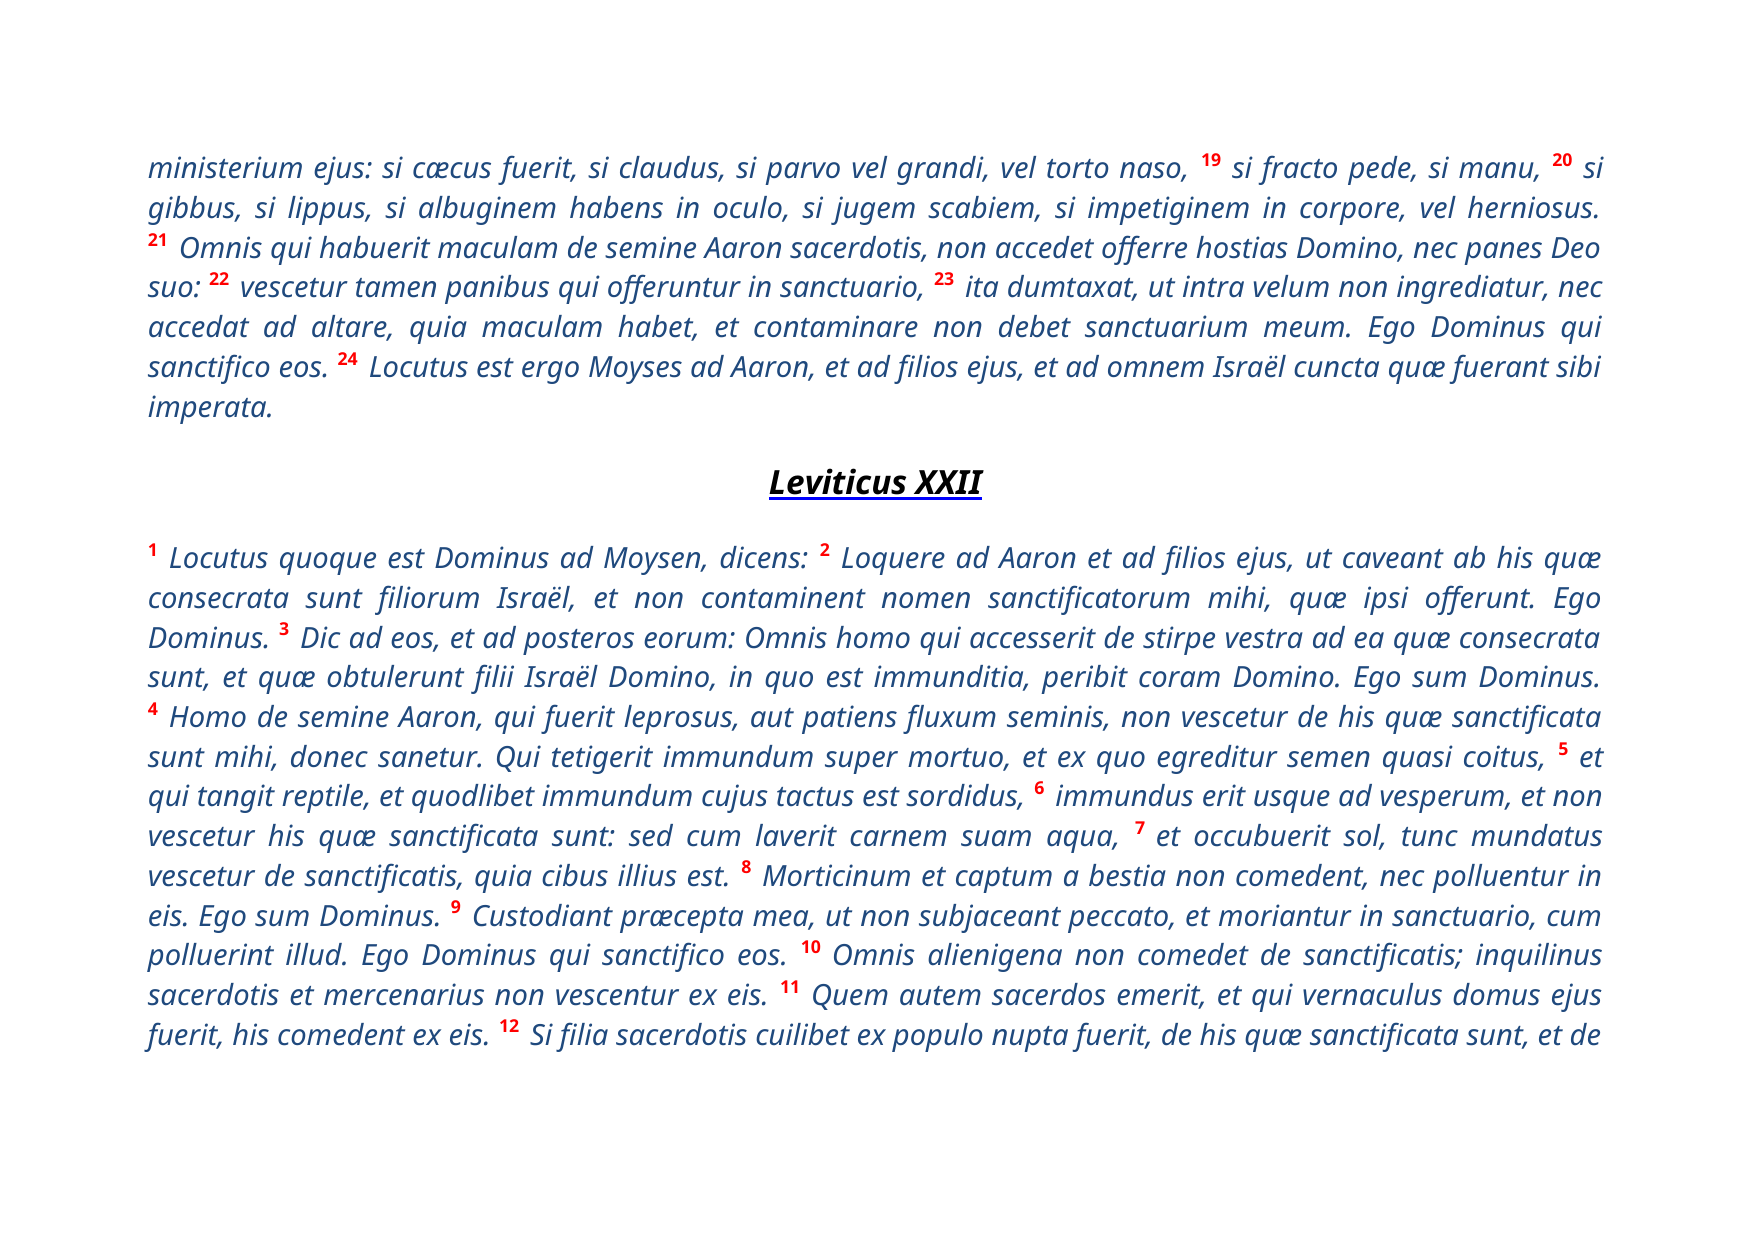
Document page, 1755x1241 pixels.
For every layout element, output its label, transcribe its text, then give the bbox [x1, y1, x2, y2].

text Leviticus XXII [148, 459, 1606, 504]
text ministerium ejus: si cæcus fuerit, si claudus, si parvo vel grandi, vel torto naso, 19 si fracto pede, si manu, 20 si gibbus, si lippus, si albuginem habens in oculo, si jugem scabiem, si impetiginem in corpore, vel herniosus. 21 Omnis qui habuerit maculam de semine Aaron sacerdotis, non accedet offerre hostias Domino, nec panes Deo suo: 22 vescetur tamen panibus qui offeruntur in sanctuario, 23 ita dumtaxat, ut intra velum non ingrediatur, nec accedat ad altare, quia maculam habet, et contaminare non debet sanctuarium meum. Ego Dominus qui sanctifico eos. 24 Locutus est ergo Moyses ad Aaron, et ad filios ejus, et ad omnem Israël cuncta quæ fuerant sibi imperata. [148, 148, 1606, 426]
text 1 Locutus quoque est Dominus ad Moysen, dicens: 2 Loquere ad Aaron et ad filios ejus, ut caveant ab his quæ consecrata sunt filiorum Israël, et non contaminent nomen sanctificatorum mihi, quæ ipsi offerunt. Ego Dominus. 3 Dic ad eos, et ad posteros eorum: Omnis homo qui accesserit de stirpe vestra ad ea quæ consecrata sunt, et quæ obtulerunt filii Israël Domino, in quo est immunditia, peribit coram Domino. Ego sum Dominus. 4 Homo de semine Aaron, qui fuerit leprosus, aut patiens fluxum seminis, non vescetur de his quæ sanctificata sunt mihi, donec sanetur. Qui tetigerit immundum super mortuo, et ex quo egreditur semen quasi coitus, 5 et qui tangit reptile, et quodlibet immundum cujus tactus est sordidus, 6 immundus erit usque ad vesperum, et non vescetur his quæ sanctificata sunt: sed cum laverit carnem suam aqua, 7 et occubuerit sol, tunc mundatus vescetur de sanctificatis, quia cibus illius est. 8 Morticinum et captum a bestia non comedent, nec polluentur in eis. Ego sum Dominus. 9 Custodiant præcepta mea, ut non subjaceant peccato, et moriantur in sanctuario, cum polluerint illud. Ego Dominus qui sanctifico eos. 10 Omnis alienigena non comedet de sanctificatis; inquilinus sacerdotis et mercenarius non vescentur ex eis. 11 Quem autem sacerdos emerit, et qui vernaculus domus ejus fuerit, his comedent ex eis. 12 Si filia sacerdotis cuilibet ex populo nupta fuerit, de his quæ sanctificata sunt, et de [148, 538, 1606, 1053]
